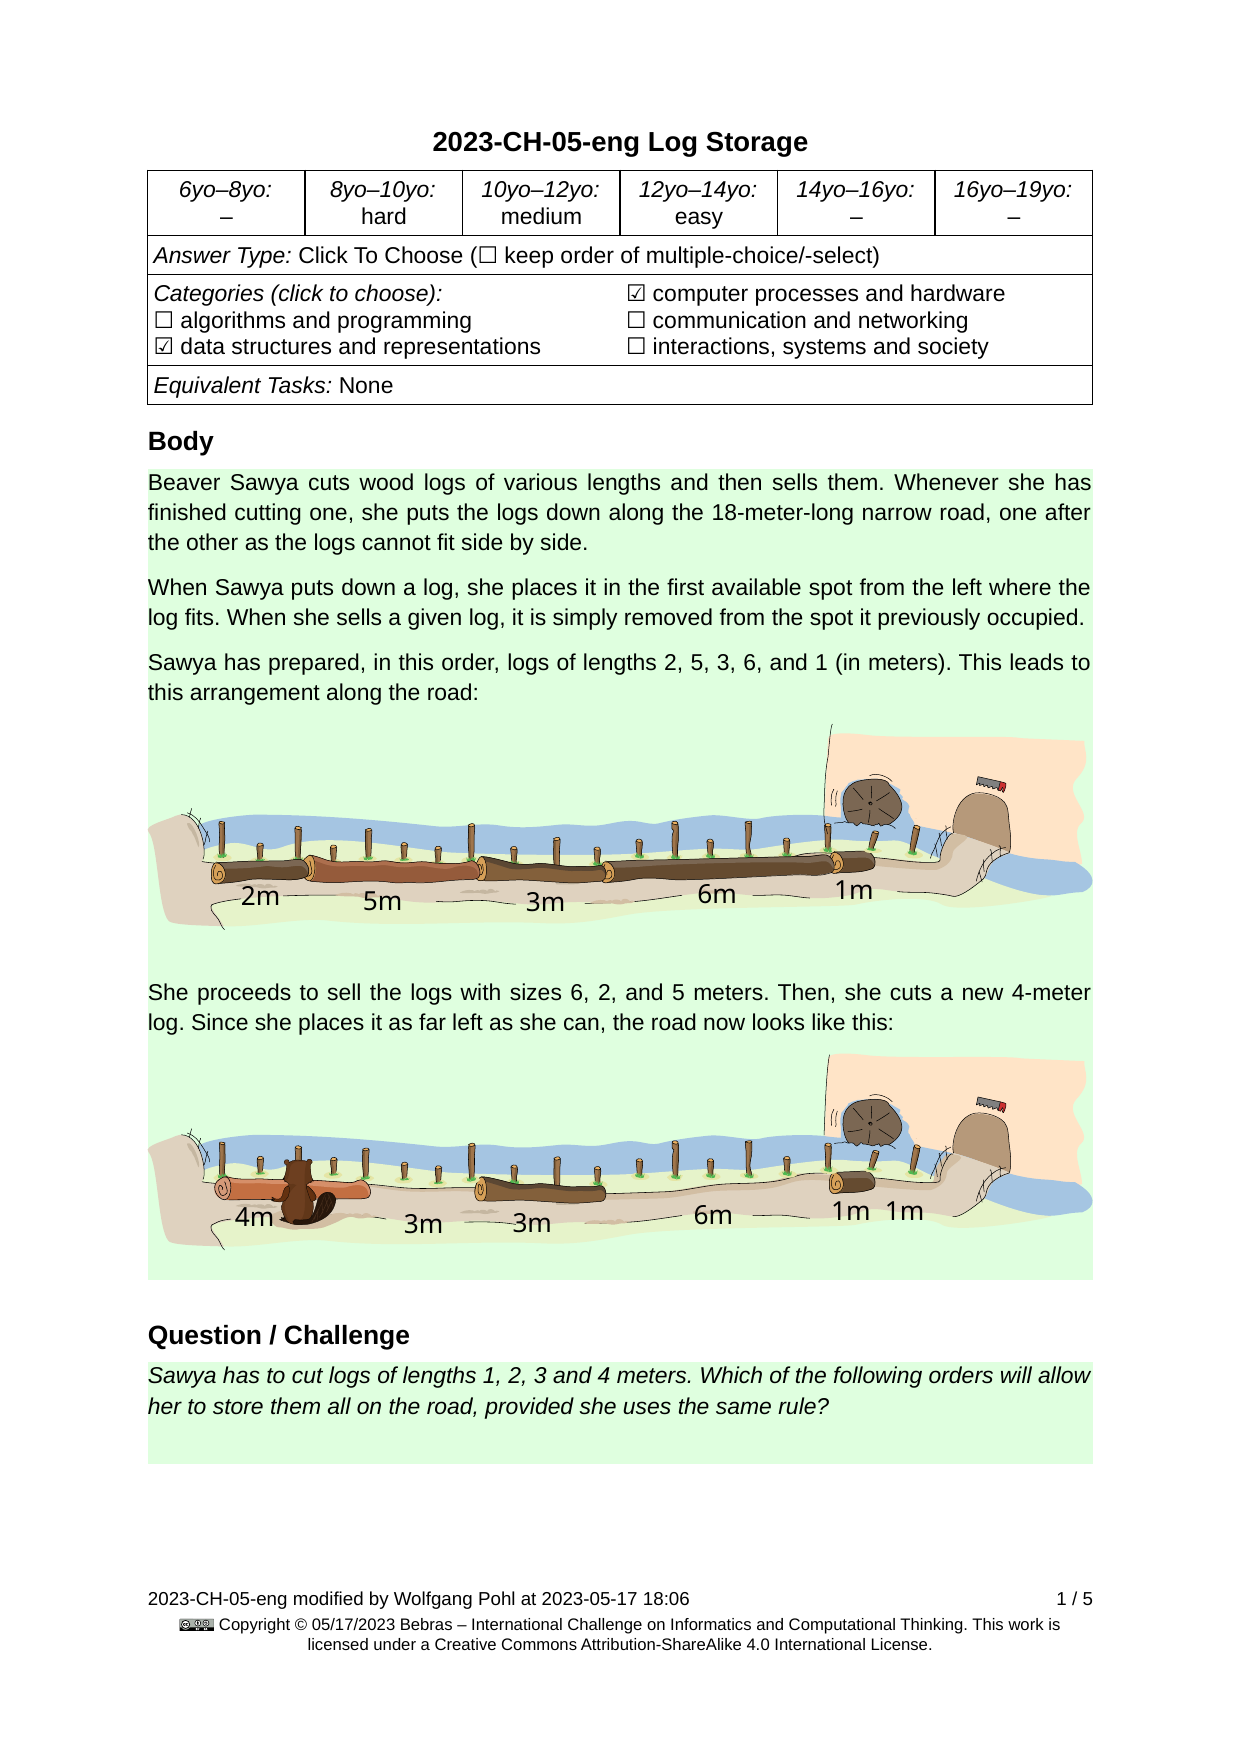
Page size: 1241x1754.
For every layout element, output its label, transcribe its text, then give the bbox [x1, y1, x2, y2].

text Sawya has to cut logs of lengths 1, 2, 3 and 4 meters. Which of the following orders will allow her to store them all on the road, provided she uses the same rule? [148, 1362, 1093, 1419]
table_cell Equivalent Tasks: None [148, 366, 1092, 404]
table_cell ☑ computer processes and hardware ☐ communication and networking ☐ interactions, systems and society [620, 275, 1092, 365]
table_header 10yo–12yo: medium [463, 171, 619, 235]
text Sawya has prepared, in this order, logs of lengths 2, 5, 3, 6, and 1 (in meters). This leads to this arrangement along the road: [148, 649, 1093, 706]
table_header 6yo–8yo: – [148, 171, 304, 235]
table_header 8yo–10yo: hard [306, 171, 462, 235]
table_header 16yo–19yo: – [936, 171, 1092, 235]
text Beaver Sawya cuts wood logs of various lengths and then sells them. Whenever she has finished cutting one, she puts the logs down along the 18-meter-long narrow road, one after the other as the logs cannot fit side by side. [148, 469, 1093, 556]
table_cell Categories (click to choose): ☐ algorithms and programming ☑ data structures and representations [148, 275, 620, 365]
subtitle 2023-CH-05-eng Log Storage [148, 125, 1093, 157]
table_cell Answer Type: Click To Choose (☐ keep order of multiple-choice/-select) [148, 236, 1092, 274]
subtitle Body [148, 426, 1093, 456]
table_header 14yo–16yo: – [778, 171, 934, 235]
subtitle Question / Challenge [148, 1319, 1093, 1350]
text When Sawya puts down a log, she places it in the first available spot from the left where the log fits. When she sells a given log, it is simply removed from the spot it previously occupied. [148, 574, 1093, 631]
table_header 12yo–14yo: easy [621, 171, 777, 235]
text She proceeds to sell the logs with sizes 6, 2, and 5 meters. Then, she cuts a new 4-meter log. Since she places it as far left as she can, the road now looks like this: [148, 978, 1093, 1035]
